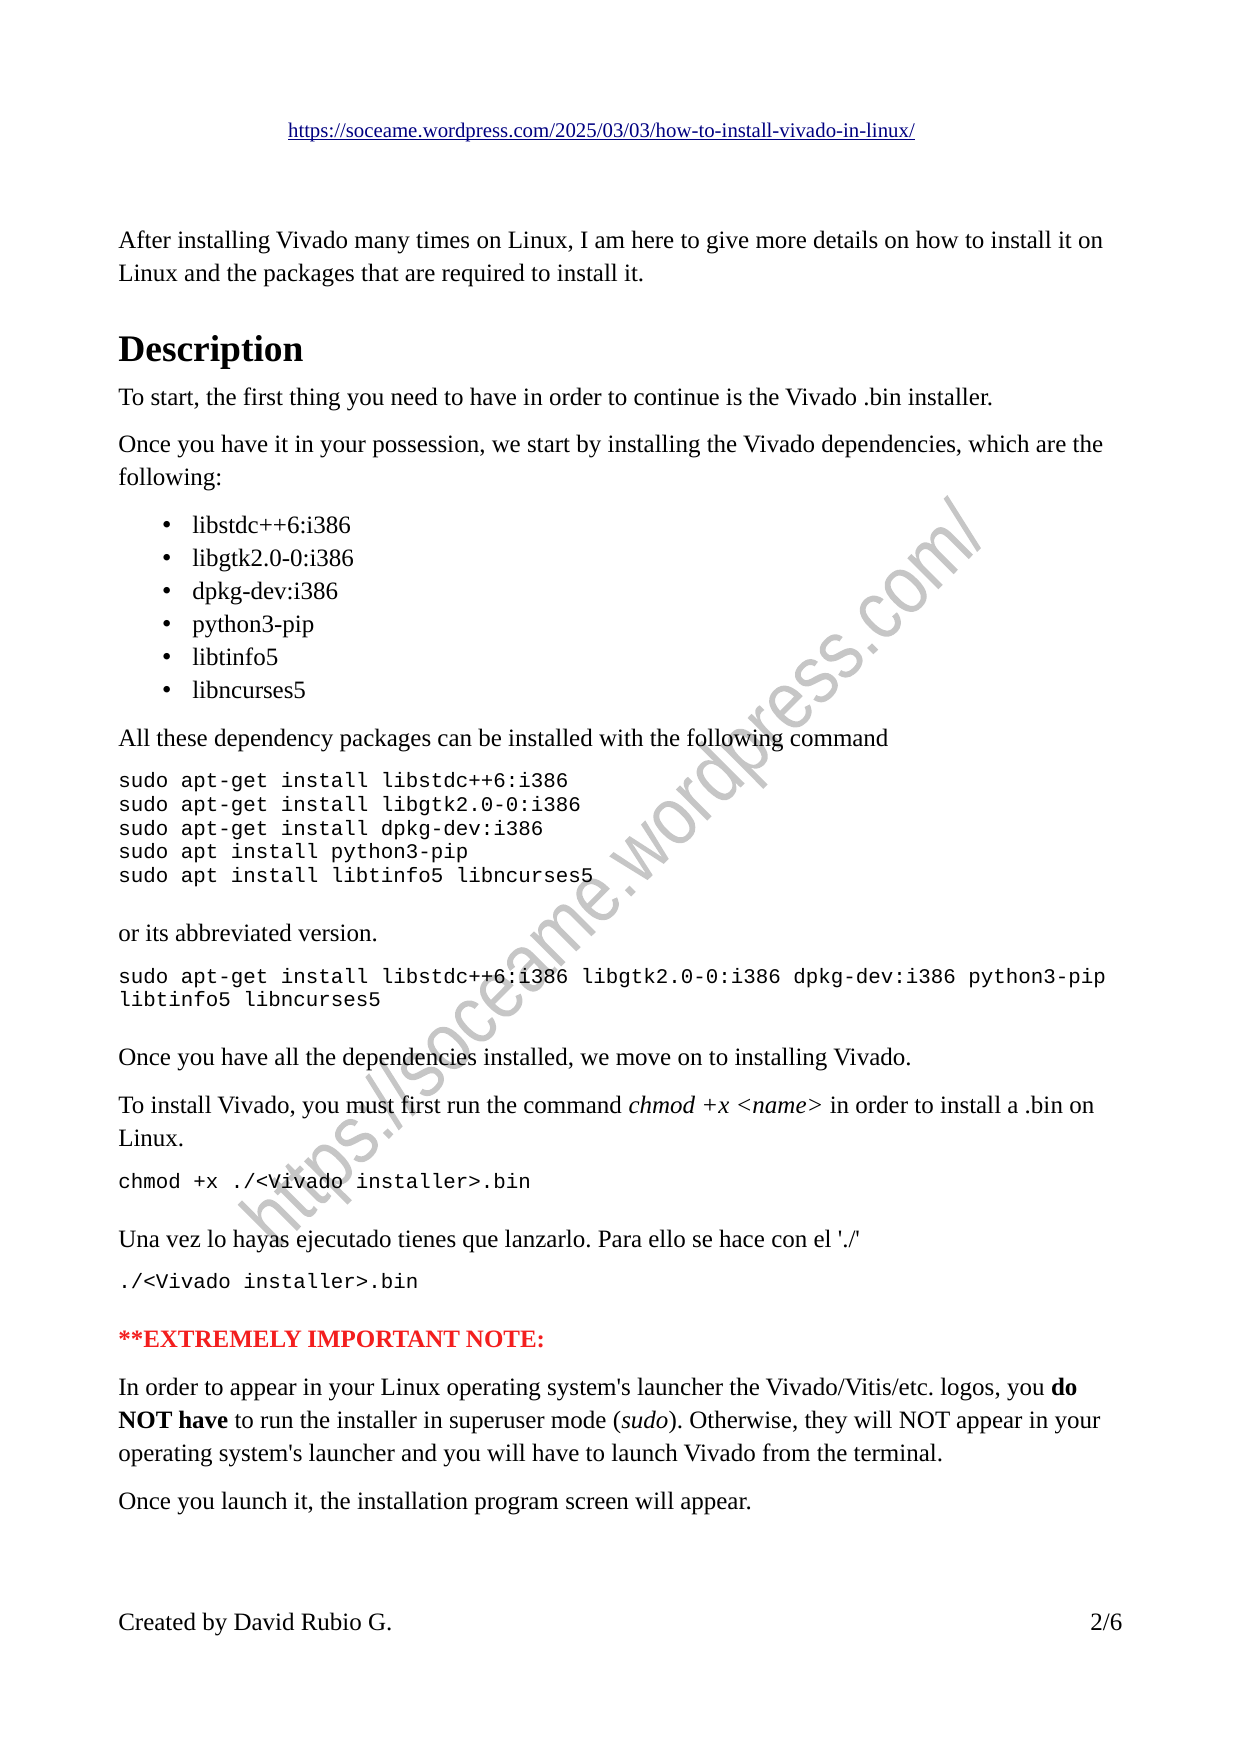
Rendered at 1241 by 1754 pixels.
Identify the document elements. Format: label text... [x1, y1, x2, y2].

text **EXTREMELY IMPORTANT NOTE: [118, 1324, 1122, 1353]
text chmod +x ./<Vivado installer>.bin [340, 1171, 1122, 1194]
text chmod +x ./<Vivado installer>.bin [300, 1171, 335, 1194]
text [542, 927, 570, 947]
text All these dependency packages can be installed with the following command [764, 723, 1122, 751]
text After installing Vivado many times on Linux, I am here to give more details on how to install it on Linux and the packages that are required to install it. [118, 225, 1122, 286]
list libstdc++6:i386 [162, 510, 968, 539]
list libtinfo5 [162, 642, 856, 671]
text Once you have it in your possession, we start by installing the Vivado dependencies, which are the following: [118, 429, 1122, 491]
text In order to appear in your Linux operating system's launcher the Vivado/Vitis/etc. logos, you do NOT have to run the installer in superuser mode (sudo). Otherwise, they will NOT appear in your operating system's launcher and you will have to launch Vivado from the terminal. [118, 1372, 1122, 1467]
text ./<Vivado installer>.bin [118, 1271, 1122, 1295]
text Once you have all the dependencies installed, we move on to installing Vivado. [118, 1042, 1122, 1071]
list [920, 550, 950, 572]
list libncurses5 [162, 675, 1122, 704]
text sudo apt install libtinfo5 libncurses5 [118, 865, 1122, 888]
list [915, 576, 1122, 605]
text To install Vivado, you must first run the command chmod +x <name> in order to install a .bin on Linux. [118, 1090, 1122, 1152]
text [692, 794, 1122, 818]
text sudo apt-get install libstdc++6:i386 libgtk2.0-0:i386 dpkg-dev:i386 python3-pip libtinfo5 libncurses5 [118, 966, 1122, 1013]
text [635, 841, 1122, 865]
subtitle Description [118, 326, 1122, 369]
text sudo apt-get install libgtk2.0-0:i386 [118, 794, 703, 818]
list [958, 510, 1122, 539]
list libgtk2.0-0:i386 [162, 543, 920, 572]
text Una vez lo hayas ejecutado tienes que lanzarlo. Para ello se hace con el './' [118, 1224, 1122, 1252]
list [891, 576, 920, 605]
list [826, 642, 1122, 671]
list dpkg-dev:i386 [162, 576, 895, 605]
text Once you launch it, the installation program screen will appear. [118, 1486, 1122, 1514]
text sudo apt-get install dpkg-dev:i386 [118, 818, 670, 841]
text sudo apt install python3-pip [118, 841, 639, 865]
text or its abbreviated version. [118, 918, 553, 947]
text [689, 818, 1122, 841]
list [935, 543, 1122, 572]
list python3-pip [162, 609, 1122, 638]
text [557, 918, 1122, 947]
text [733, 770, 1122, 794]
text sudo apt-get install libstdc++6:i386 [118, 770, 710, 794]
text All these dependency packages can be installed with the following command [118, 723, 763, 751]
text chmod +x ./<Vivado installer>.bin [118, 1171, 290, 1194]
text To start, the first thing you need to have in order to continue is the Vivado .bin installer. [118, 382, 1122, 411]
